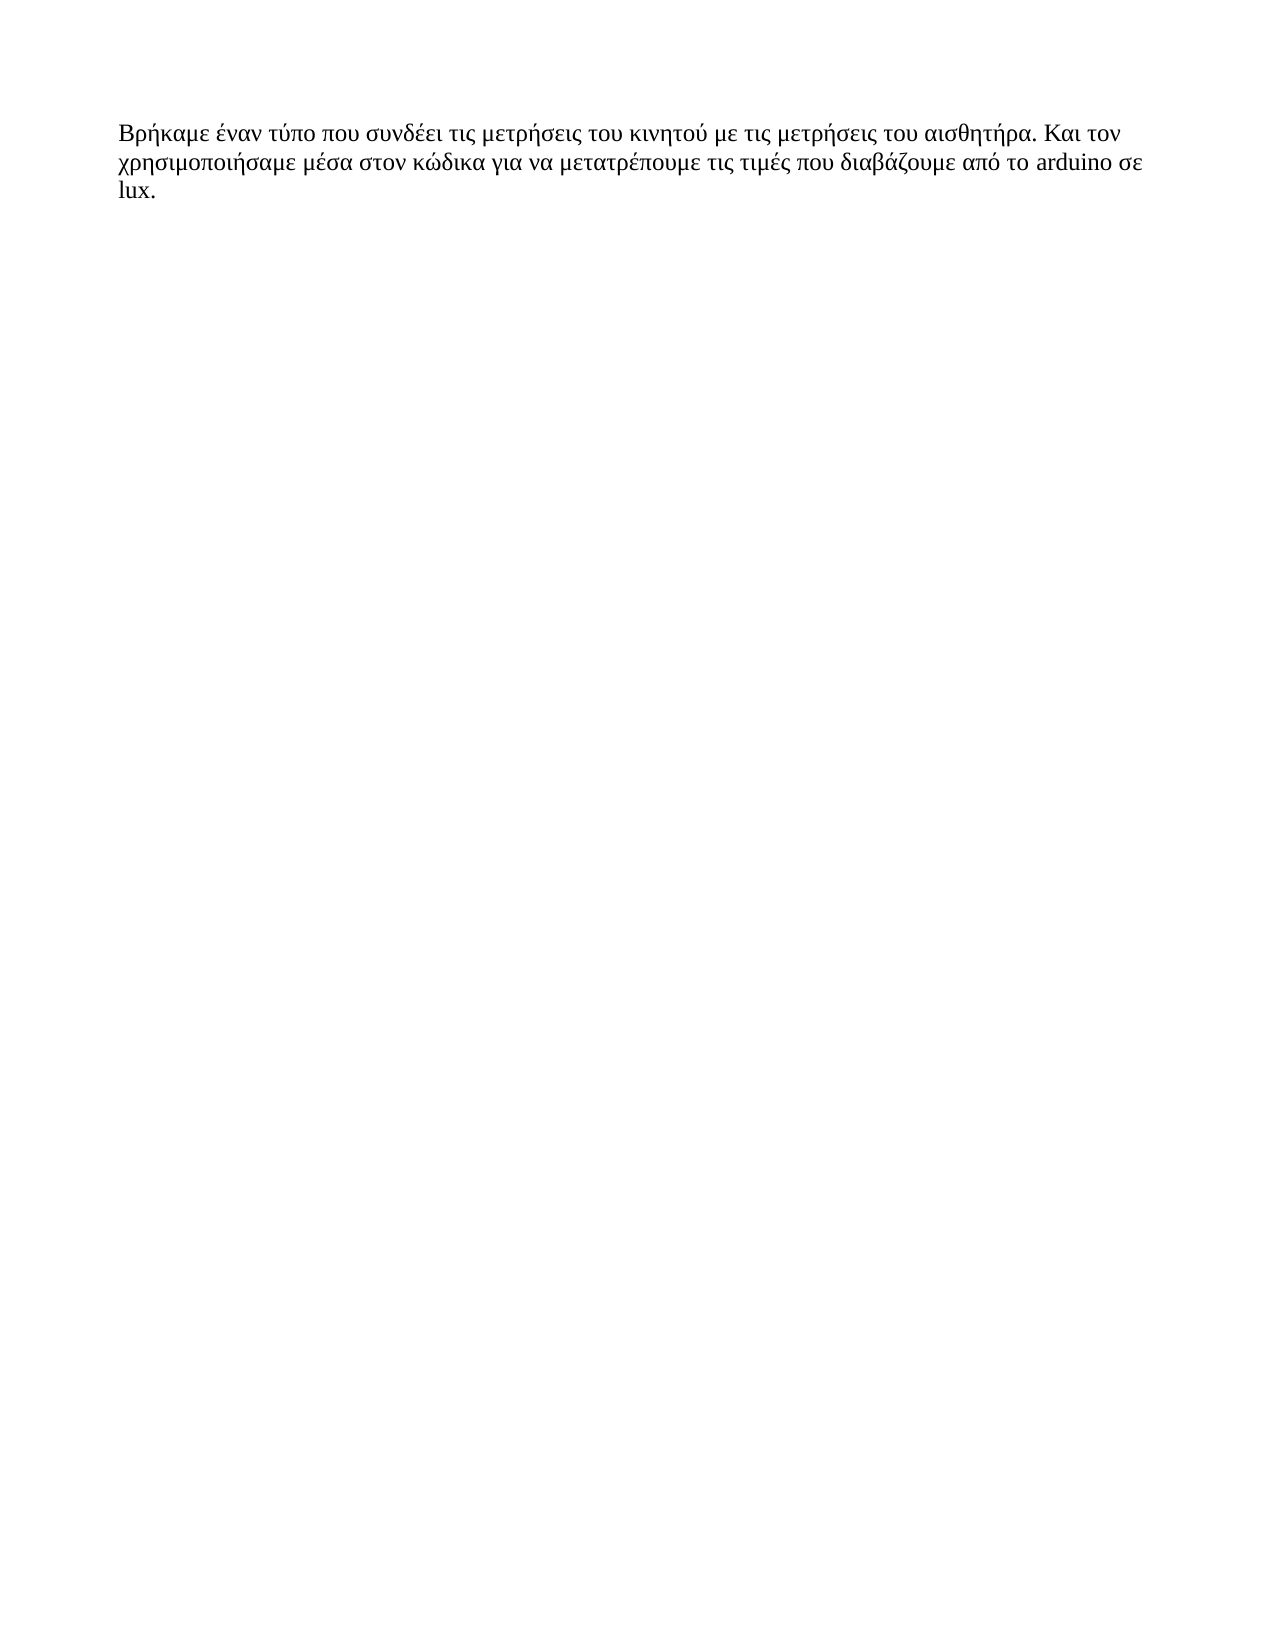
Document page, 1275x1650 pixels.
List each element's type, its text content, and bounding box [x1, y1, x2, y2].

text Βρήκαμε έναν τύπο που συνδέει τις μετρήσεις του κινητού με τις μετρήσεις του αισθητήρα. Και τον χρησιμοποιήσαμε μέσα στον κώδικα για να μετατρέπουμε τις τιμές που διαβάζουμε από το arduino σε lux. [118, 118, 1157, 204]
